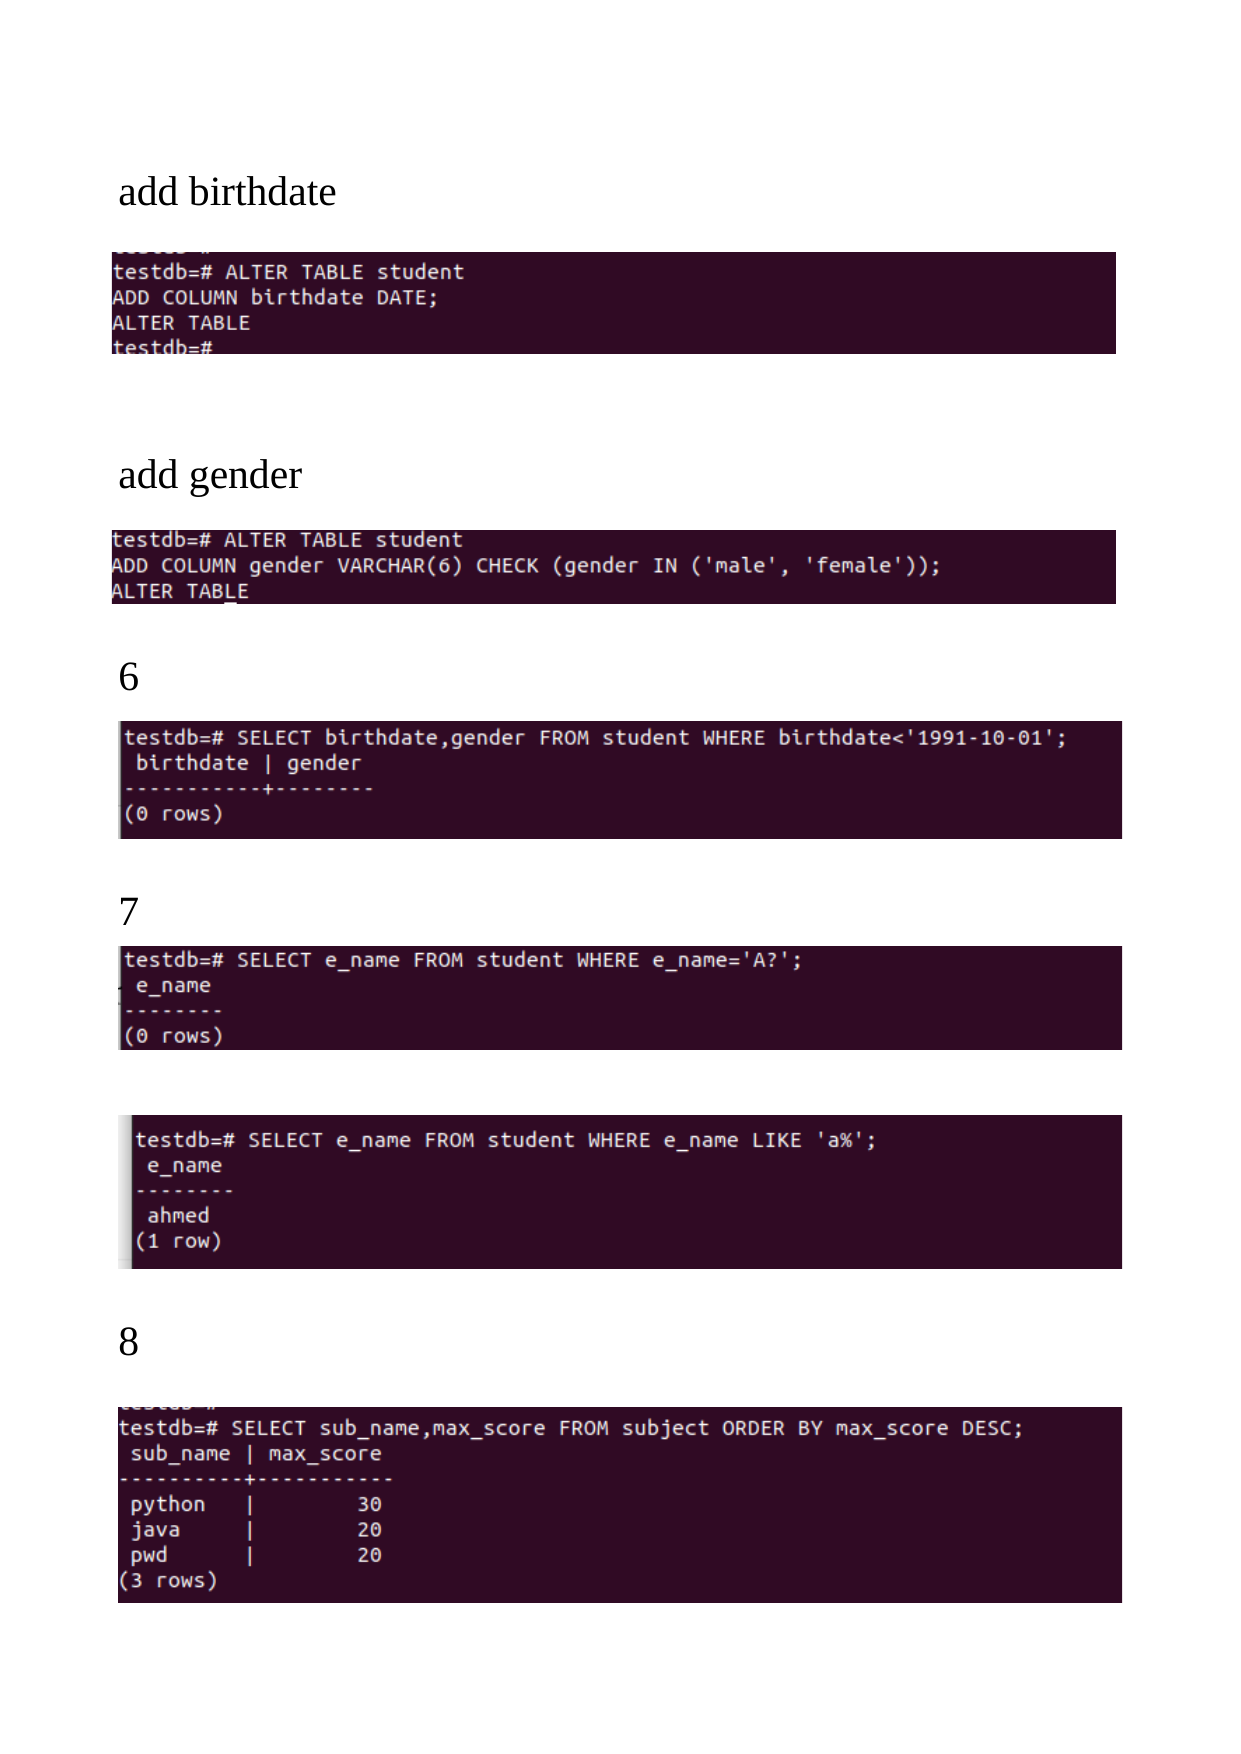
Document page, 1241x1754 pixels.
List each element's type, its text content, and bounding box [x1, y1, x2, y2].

picture [118, 1115, 1123, 1269]
picture [118, 946, 1123, 1050]
text 7 [118, 887, 1122, 935]
picture [118, 721, 1123, 839]
text add birthdate [118, 166, 1122, 214]
picture [111, 252, 1116, 354]
text 8 [118, 1317, 1122, 1365]
picture [118, 1407, 1123, 1603]
text add gender [118, 450, 1122, 498]
text 6 [118, 651, 1122, 699]
picture [111, 530, 1116, 604]
